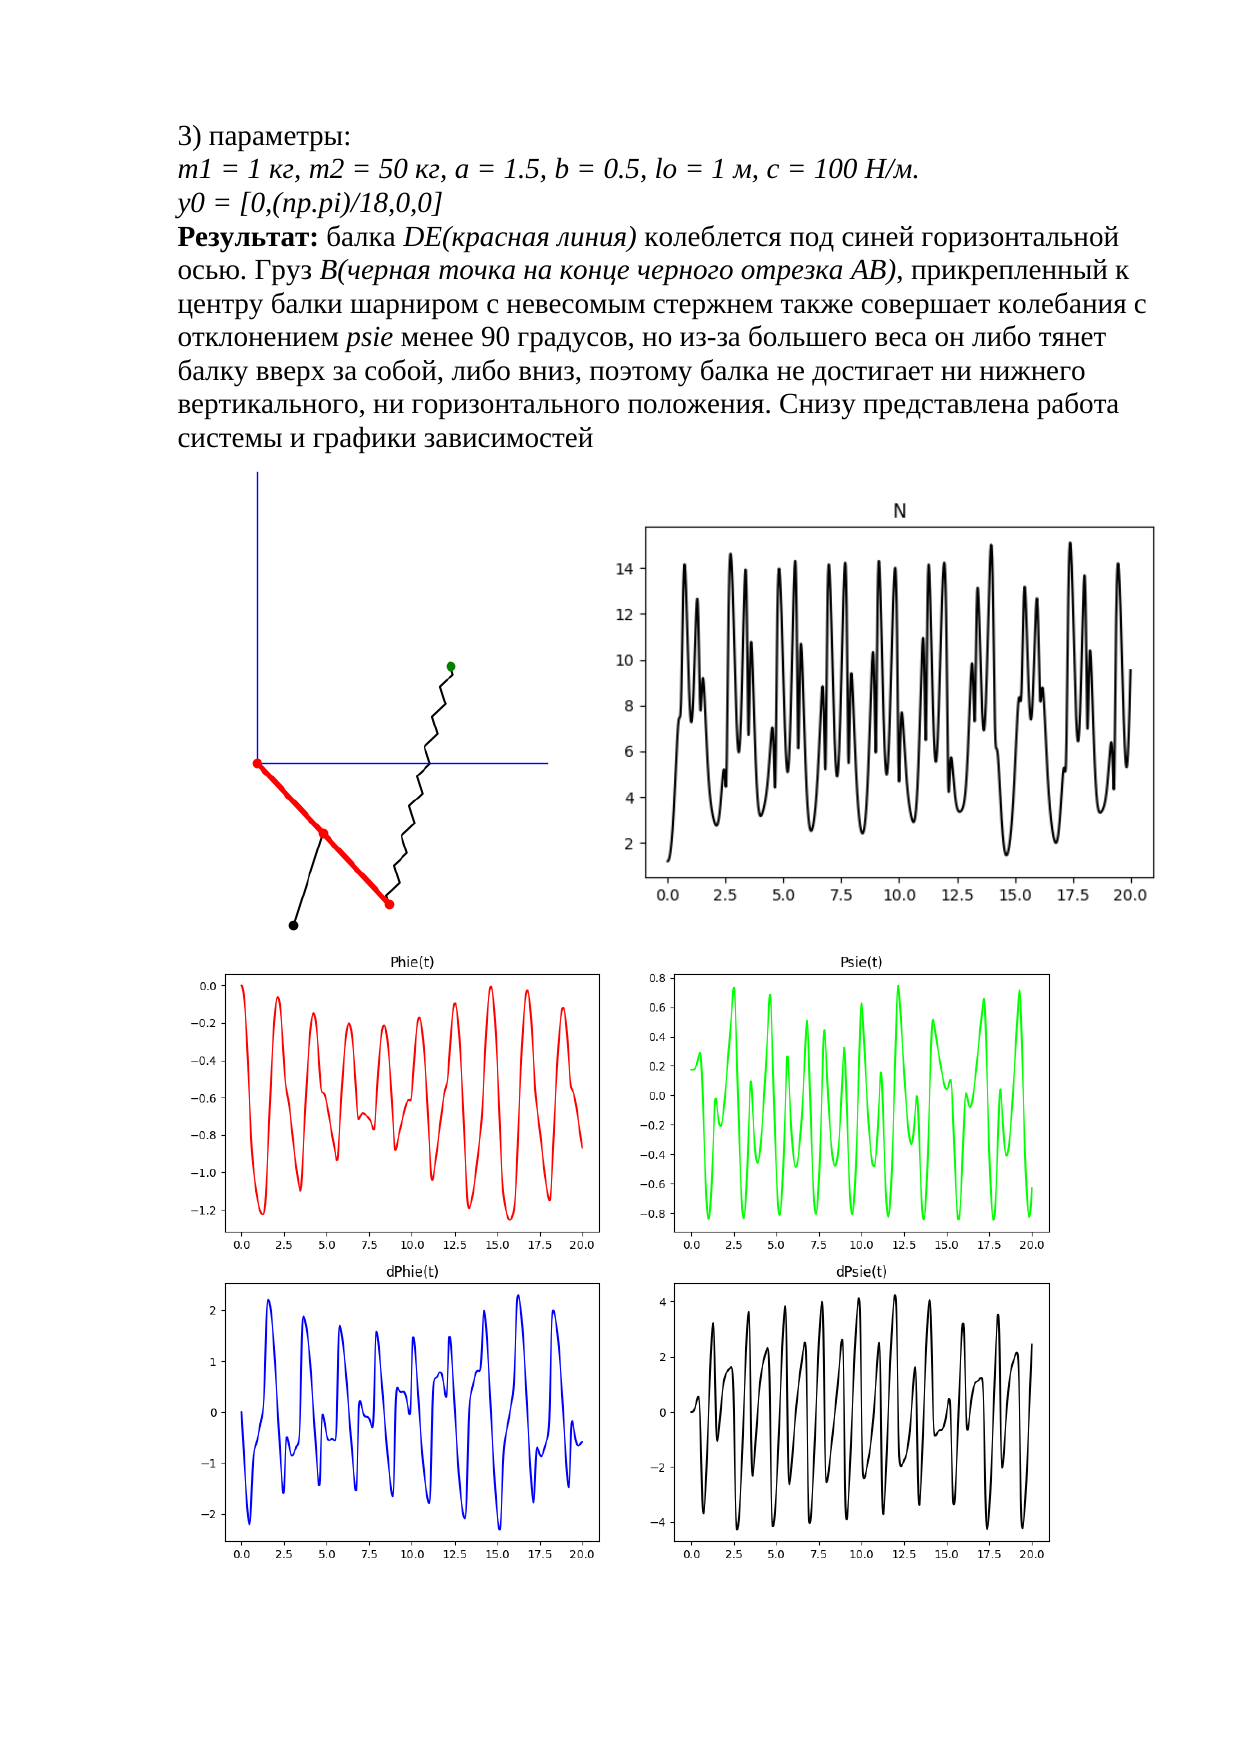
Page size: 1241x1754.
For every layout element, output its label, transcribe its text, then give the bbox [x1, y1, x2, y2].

text m1 = 1 кг, m2 = 50 кг, a = 1.5, b = 0.5, lo = 1 м, c = 100 Н/м. [177, 152, 1152, 185]
picture [603, 500, 1171, 915]
text 3) параметры: [177, 118, 1152, 152]
picture [187, 461, 1060, 1567]
text y0 = [0,(np.pi)/18,0,0] [177, 185, 1152, 219]
text Результат: балка DE(красная линия) колеблется под синей горизонтальной осью. Груз B(черная точка на конце черного отрезка AB), прикрепленный к центру балки шарниром с невесомым стержнем также совершает колебания с отклонением psie менее 90 градусов, но из-за большего веса он либо тянет балку вверх за собой, либо вниз, поэтому балка не достигает ни нижнего вертикального, ни горизонтального положения. Снизу представлена работа системы и графики зависимостей [177, 219, 1152, 453]
